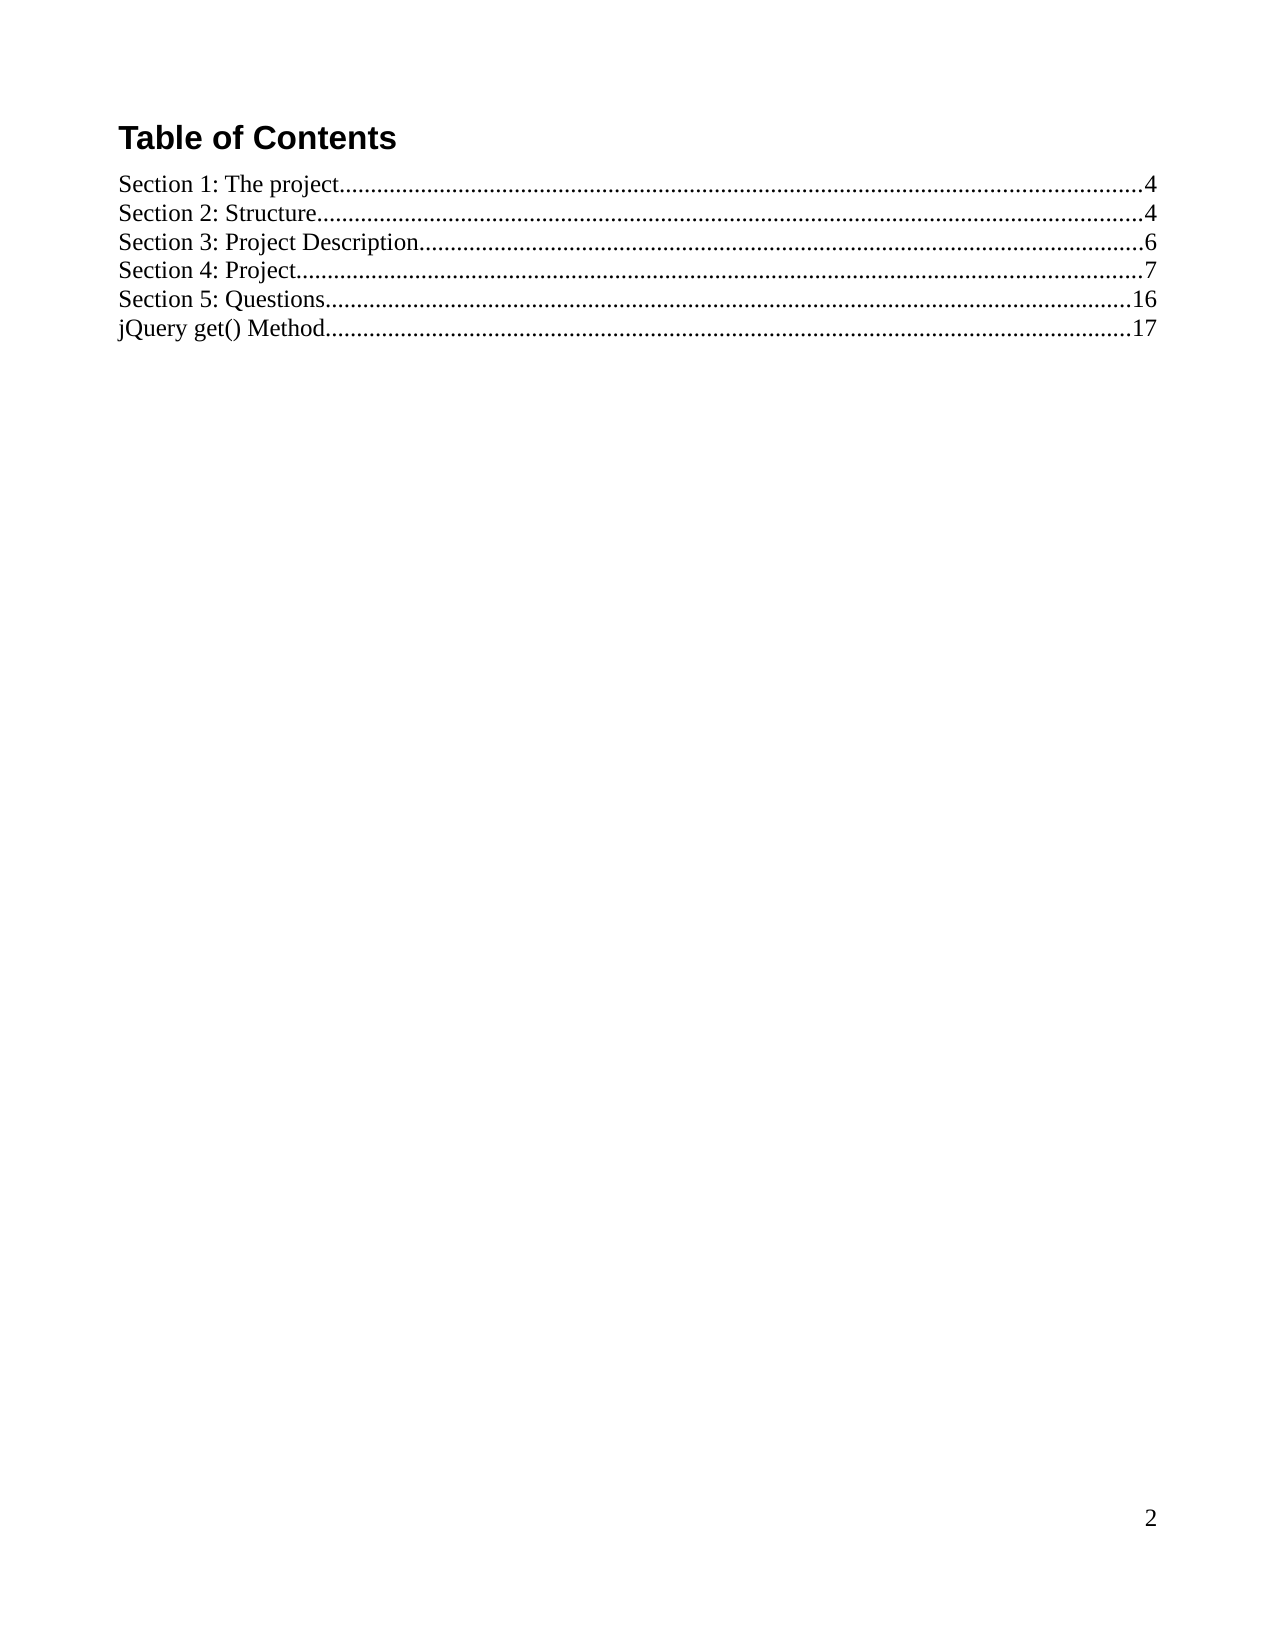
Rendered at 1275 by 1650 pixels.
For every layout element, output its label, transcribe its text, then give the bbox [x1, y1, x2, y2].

subtitle Table of Contents [118, 118, 1157, 157]
text Section 3: Project Description 6 [118, 227, 1157, 255]
text Section 1: The project 4 [118, 169, 1157, 198]
text Section 4: Project 7 [118, 255, 1157, 284]
text Section 5: Questions 16 [118, 284, 1157, 313]
text jQuery get() Method 17 [118, 313, 1157, 342]
text Section 2: Structure 4 [118, 198, 1157, 227]
